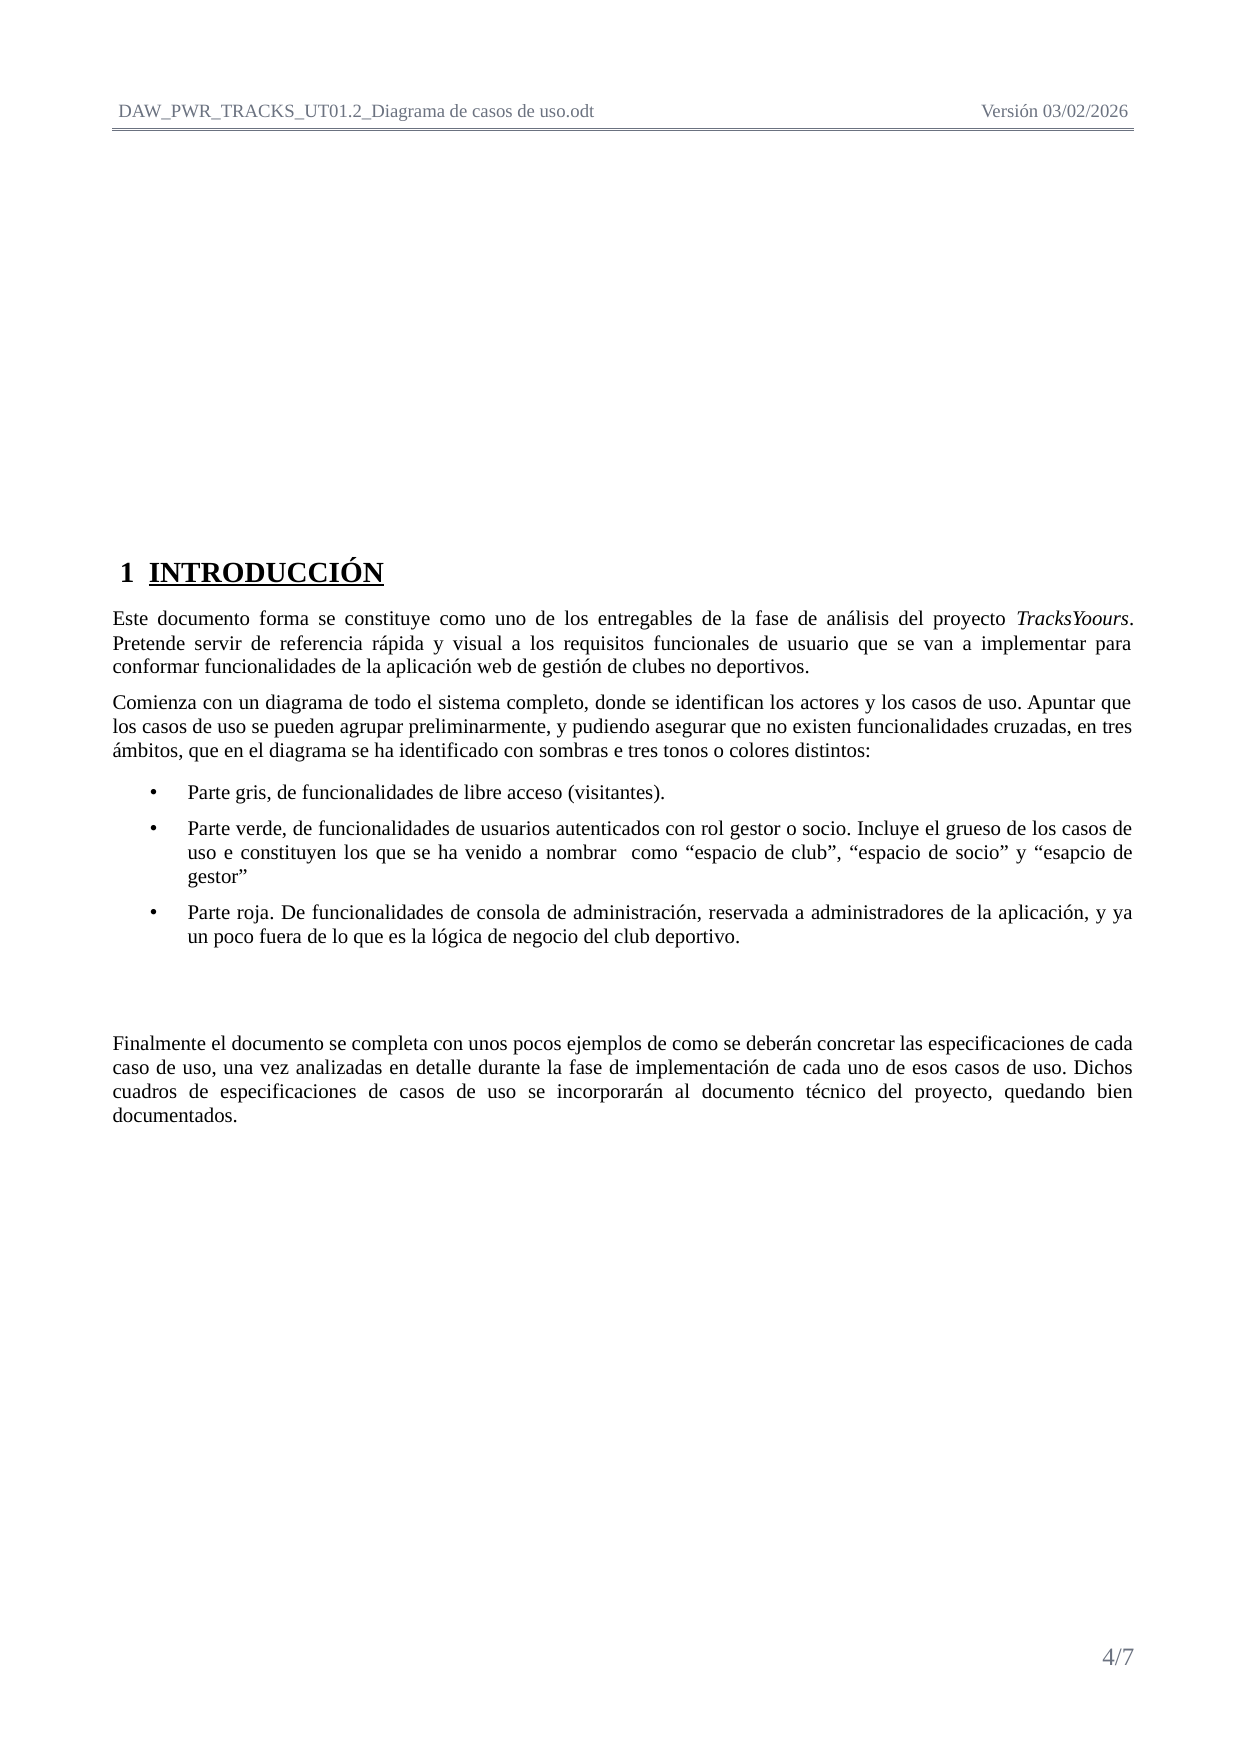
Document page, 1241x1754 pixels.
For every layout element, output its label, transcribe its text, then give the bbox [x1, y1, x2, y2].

list Parte roja. De funcionalidades de consola de administración, reservada a administradores de la aplicación, y ya un poco fuera de lo que es la lógica de negocio del club deportivo. [150, 900, 1134, 948]
list INTRODUCCIÓN [112, 555, 1134, 589]
list Parte gris, de funcionalidades de libre acceso (visitantes). [150, 780, 1134, 804]
list Parte verde, de funcionalidades de usuarios autenticados con rol gestor o socio. Incluye el grueso de los casos de uso e constituyen los que se ha venido a nombrar como “espacio de club”, “espacio de socio” y “esapcio de gestor” [150, 816, 1134, 888]
list Este documento forma se constituye como uno de los entregables de la fase de análisis del proyecto TracksYoours. Pretende servir de referencia rápida y visual a los requisitos funcionales de usuario que se van a implementar para conformar funcionalidades de la aplicación web de gestión de clubes no deportivos. [112, 606, 1134, 678]
list Finalmente el documento se completa con unos pocos ejemplos de como se deberán concretar las especificaciones de cada caso de uso, una vez analizadas en detalle durante la fase de implementación de cada uno de esos casos de uso. Dichos cuadros de especificaciones de casos de uso se incorporarán al documento técnico del proyecto, quedando bien documentados. [112, 1031, 1134, 1127]
list Comienza con un diagrama de todo el sistema completo, donde se identifican los actores y los casos de uso. Apuntar que los casos de uso se pueden agrupar preliminarmente, y pudiendo asegurar que no existen funcionalidades cruzadas, en tres ámbitos, que en el diagrama se ha identificado con sombras e tres tonos o colores distintos: [112, 690, 1134, 762]
